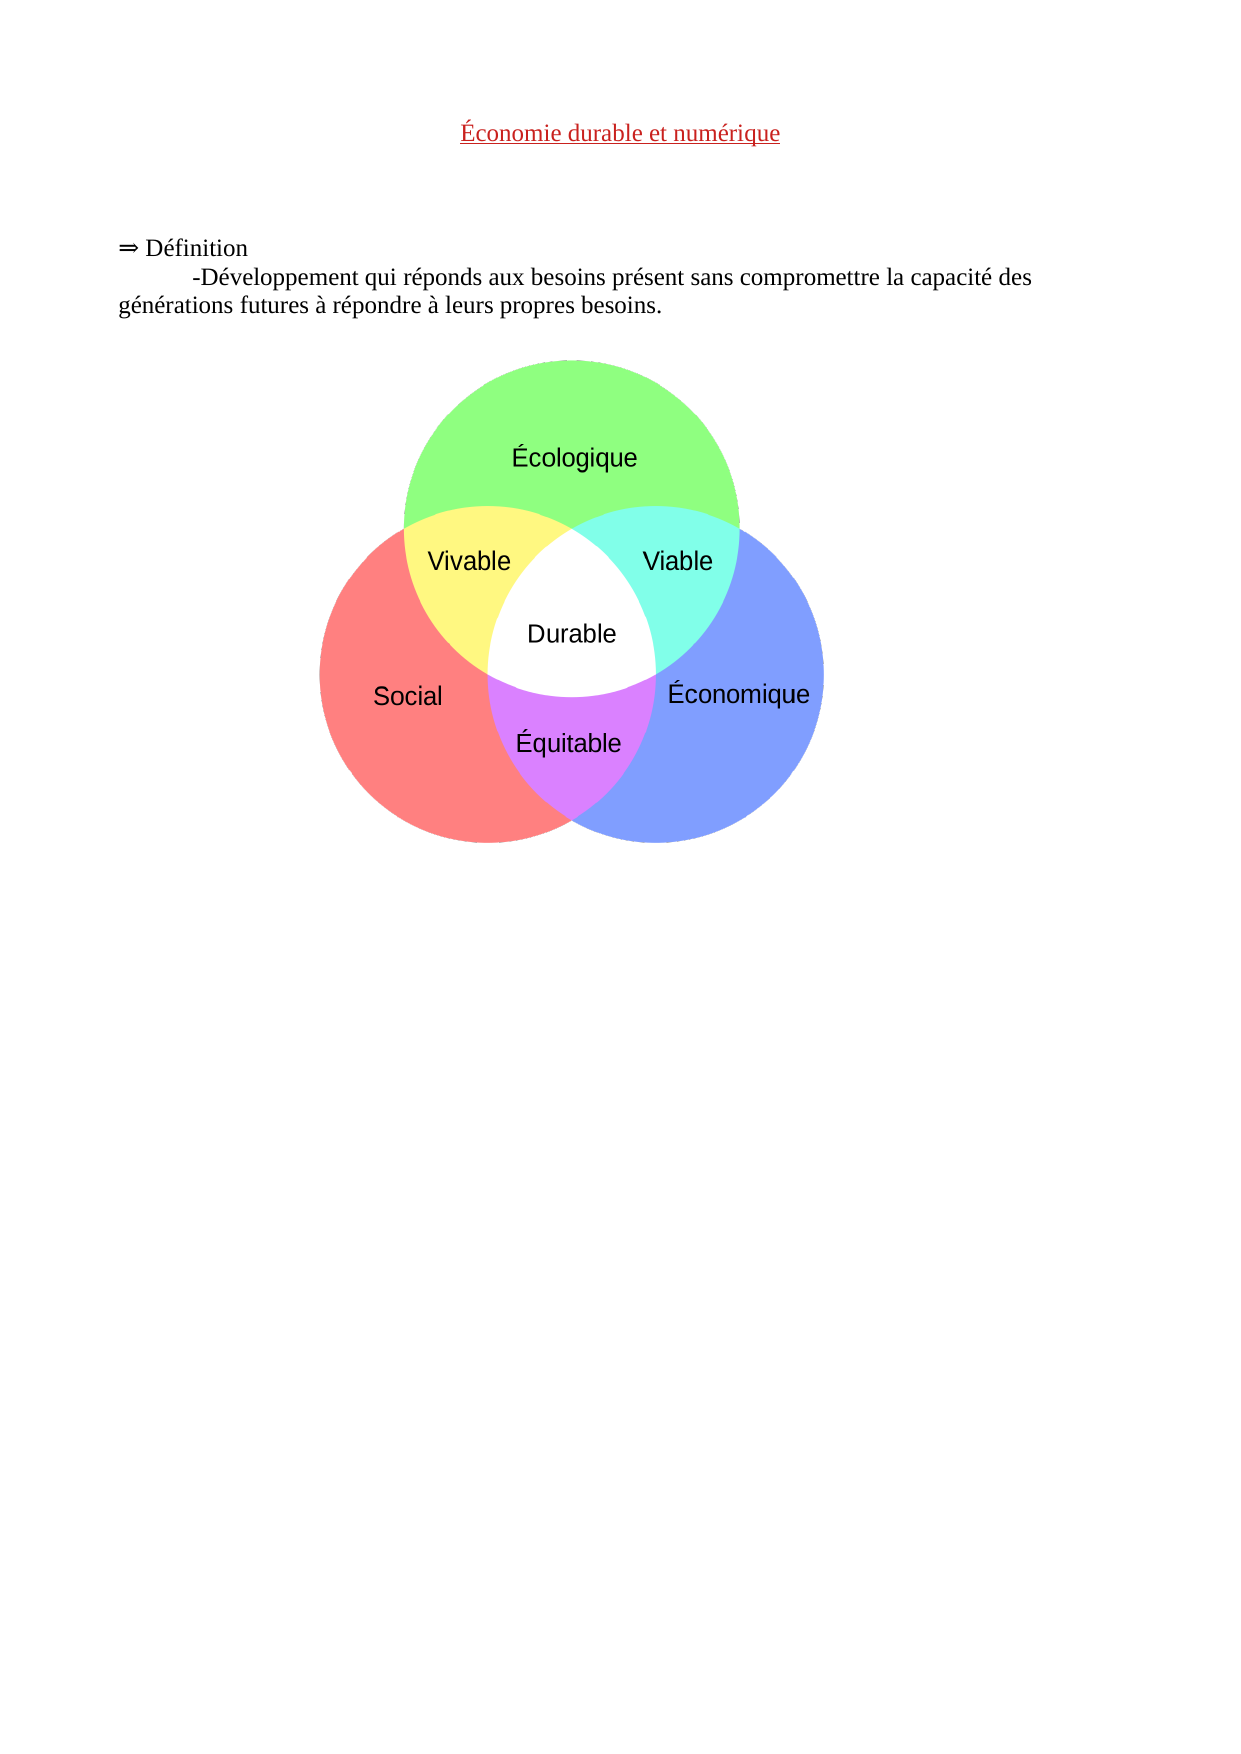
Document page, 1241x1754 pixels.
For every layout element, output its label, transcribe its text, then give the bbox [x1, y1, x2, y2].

text Économie durable et numérique [118, 118, 1122, 147]
text -Développement qui réponds aux besoins présent sans compromettre la capacité des générations futures à répondre à leurs propres besoins. [118, 262, 1122, 319]
picture [300, 342, 843, 860]
text ⇒ Définition [118, 233, 1122, 262]
